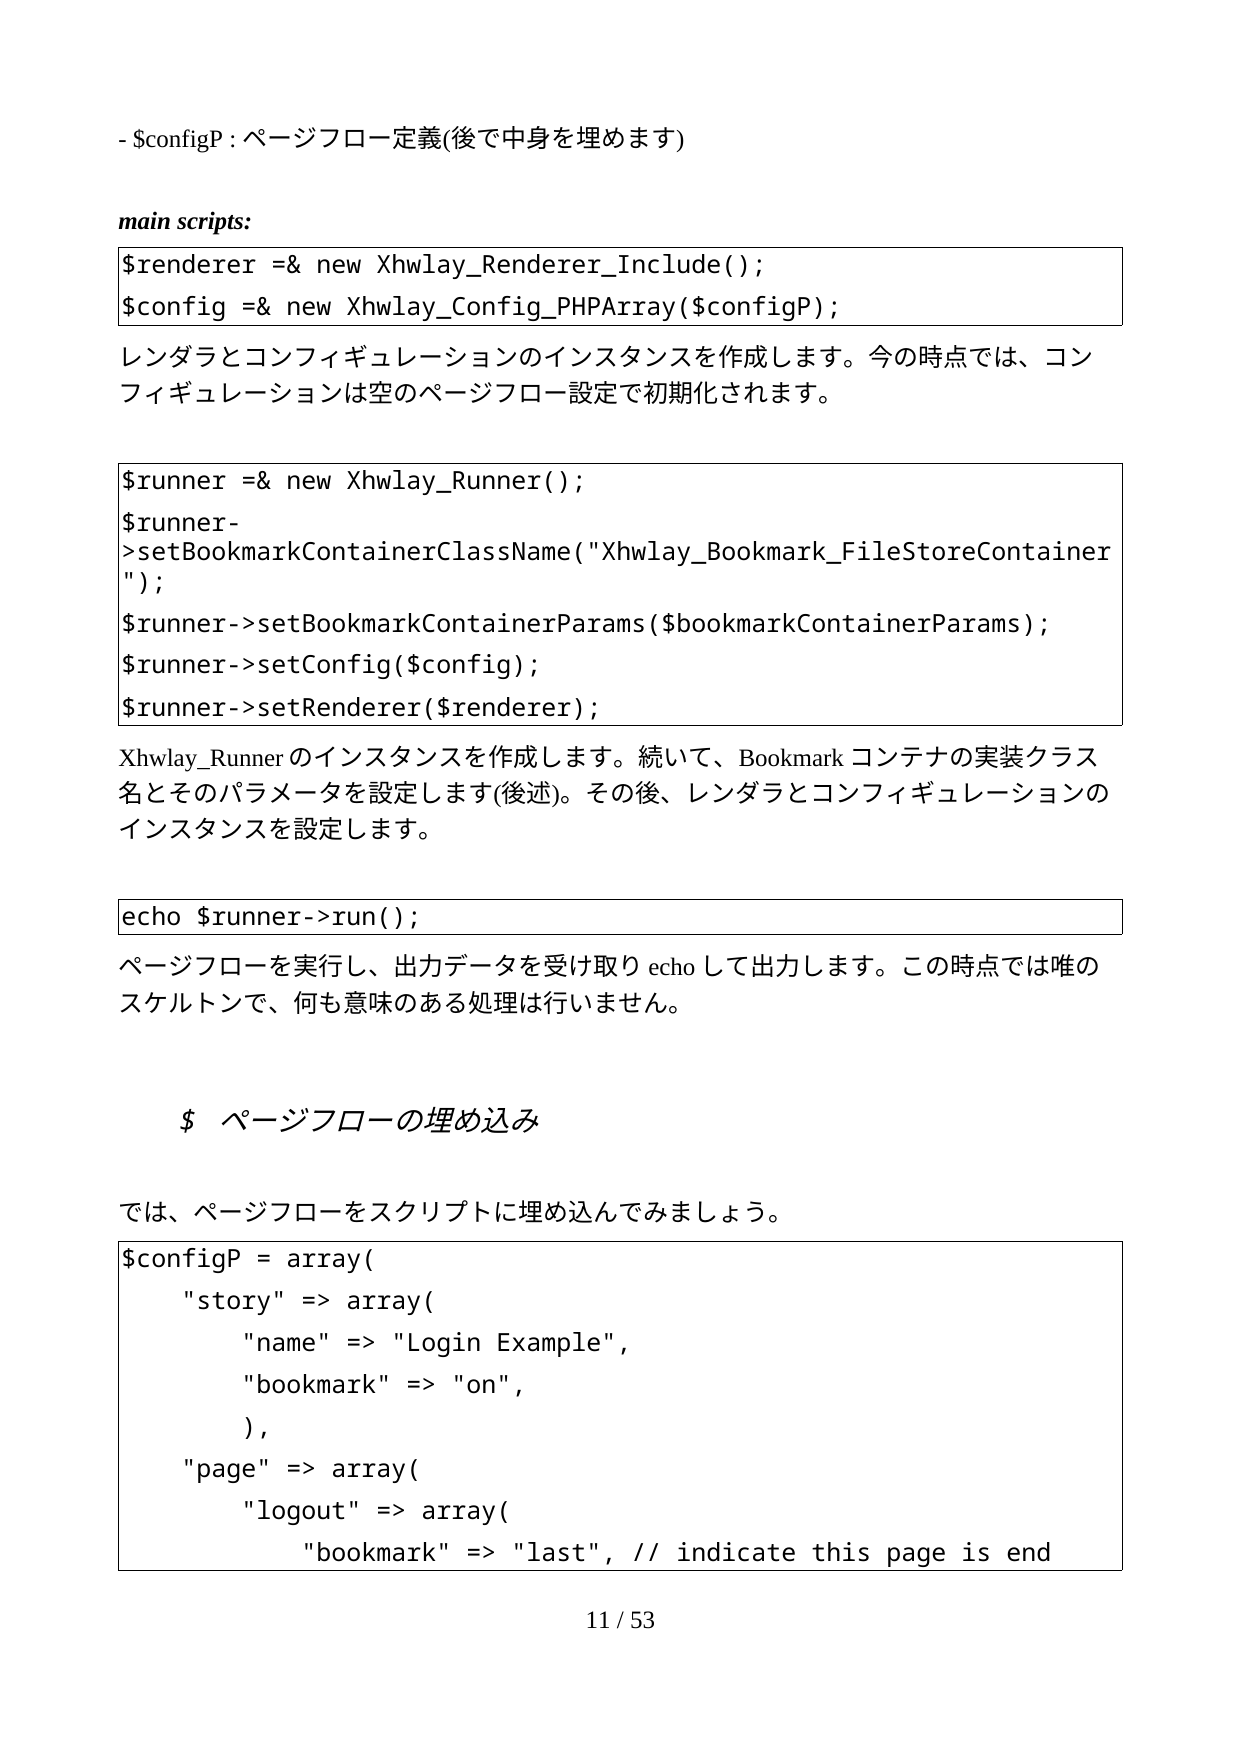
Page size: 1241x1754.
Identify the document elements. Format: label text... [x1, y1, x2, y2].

text $config =& new Xhwlay_Config_PHPArray($configP); [119, 289, 1122, 325]
text $renderer =& new Xhwlay_Renderer_Include(); [119, 248, 1122, 280]
text ページフローを実行し、出力データを受け取りechoして出力します。この時点では唯のスケルトンで、何も意味のある処理は行いません。 [118, 947, 1122, 1019]
text $runner->setRenderer($renderer); [119, 689, 1122, 725]
text "bookmark" => "on", [119, 1367, 1122, 1399]
text では、ページフローをスクリプトに埋め込んでみましょう。 [118, 1192, 1122, 1228]
text "story" => array( [119, 1283, 1122, 1315]
text "page" => array( [119, 1451, 1122, 1483]
text $runner->setBookmarkContainerParams($bookmarkContainerParams); [119, 605, 1122, 638]
text $runner->setBookmarkContainerClassName("Xhwlay_Bookmark_FileStoreContainer"); [119, 504, 1122, 596]
text main scripts: [118, 207, 1122, 235]
text ), [119, 1409, 1122, 1441]
text Xhwlay_Runnerのインスタンスを作成します。続いて、Bookmarkコンテナの実装クラス名とそのパラメータを設定します(後述)。その後、レンダラとコンフィギュレーションのインスタンスを設定します。 [118, 737, 1122, 846]
text "bookmark" => "last", // indicate this page is end [119, 1535, 1122, 1570]
text $runner =& new Xhwlay_Runner(); [119, 464, 1122, 495]
text $runner->setConfig($config); [119, 647, 1122, 680]
text $configP = array( [119, 1242, 1122, 1273]
text "logout" => array( [119, 1493, 1122, 1525]
text "name" => "Login Example", [119, 1325, 1122, 1357]
text レンダラとコンフィギュレーションのインスタンスを作成します。今の時点では、コンフィギュレーションは空のページフロー設定で初期化されます。 [118, 337, 1122, 410]
text echo $runner->run(); [119, 900, 1122, 934]
text - $configP : ページフロー定義(後で中身を埋めます) [118, 118, 1122, 154]
subtitle ページフローの埋め込み [142, 1097, 1122, 1139]
